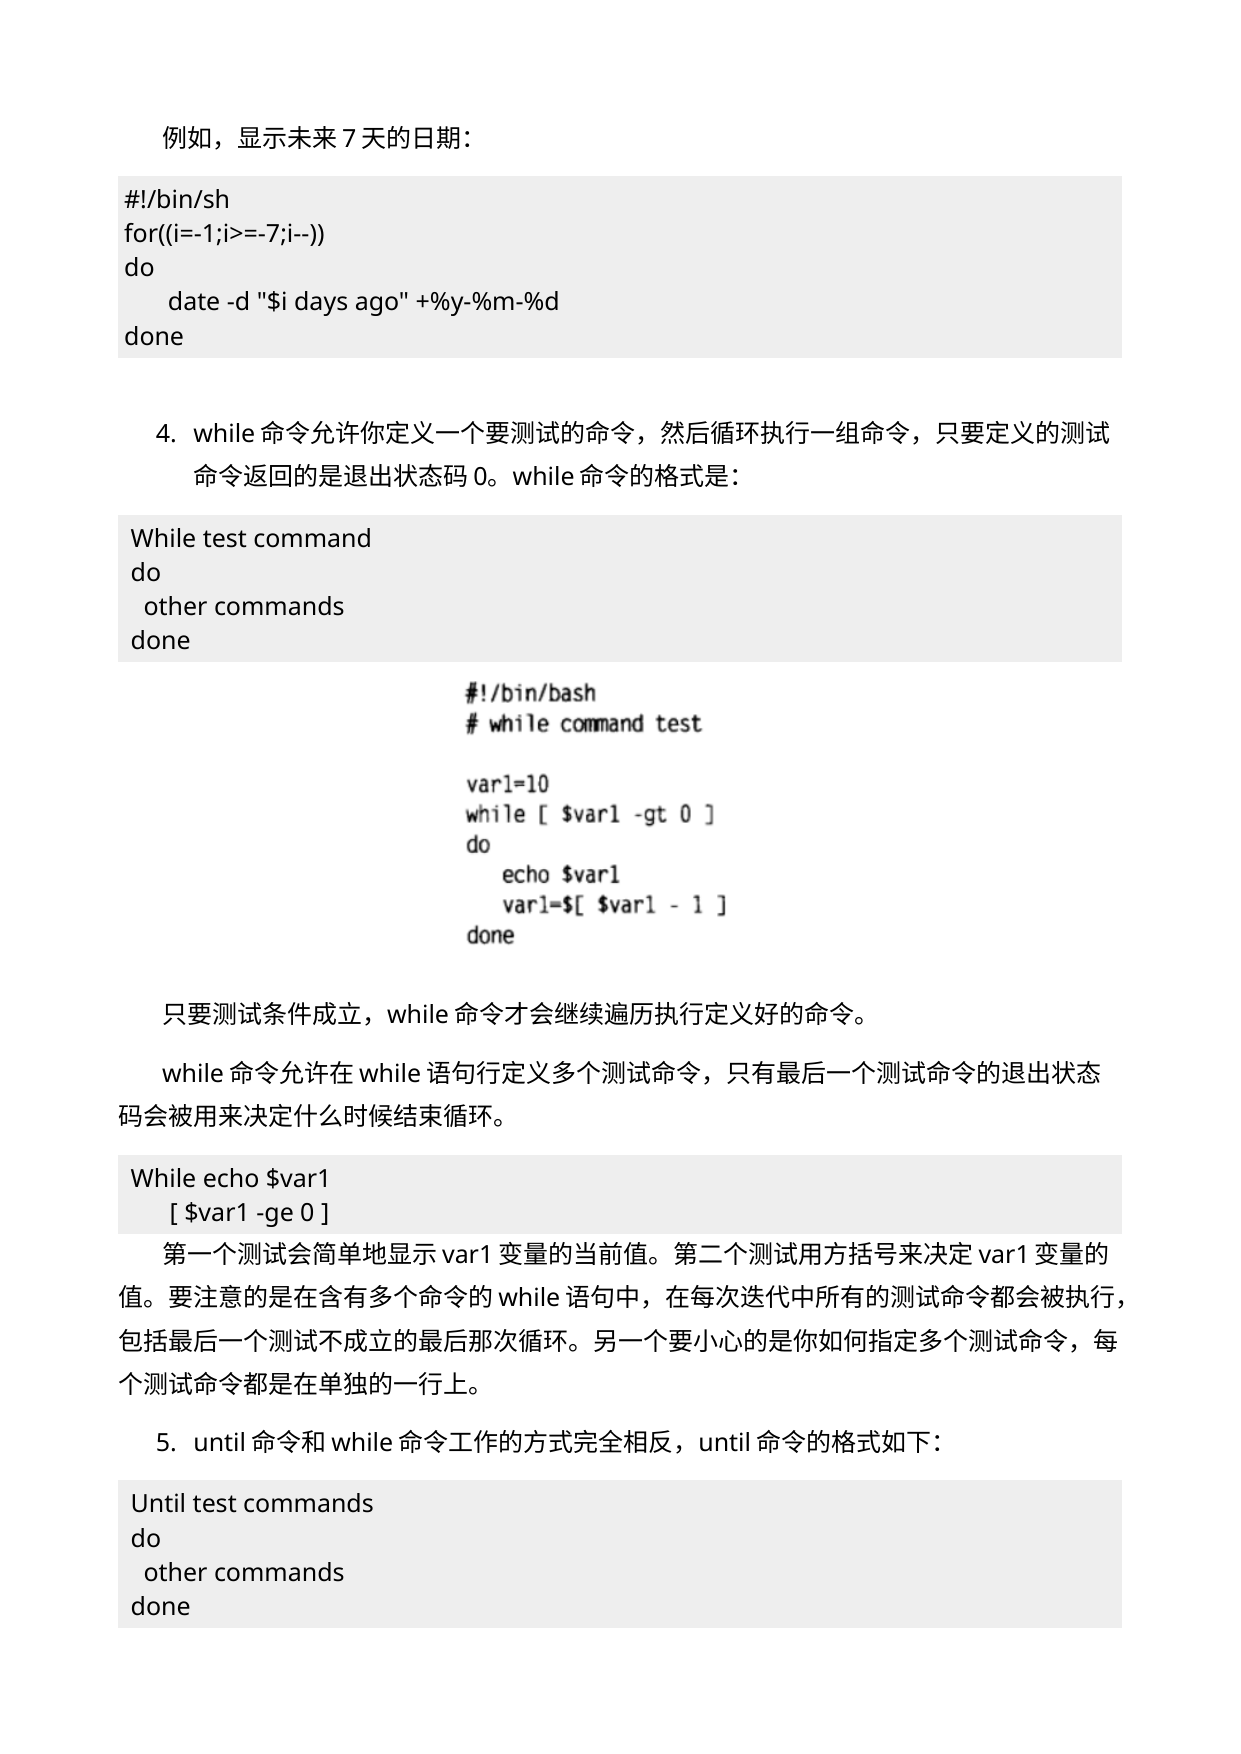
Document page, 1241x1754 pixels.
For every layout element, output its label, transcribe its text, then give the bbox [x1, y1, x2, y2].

table_header While echo $var1 [ $var1 -ge 0 ] [118, 1155, 1122, 1234]
text 第一个测试会简单地显示var1变量的当前值。第二个测试用方括号来决定var1变量的值。要注意的是在含有多个命令的while语句中，在每次迭代中所有的测试命令都会被执行，包括最后一个测试不成立的最后那次循环。另一个要小心的是你如何指定多个测试命令，每个测试命令都是在单独的一行上。 [118, 1234, 1122, 1401]
picture [453, 681, 762, 950]
text 例如，显示未来7天的日期： [118, 118, 1122, 154]
table_header #!/bin/sh for((i=-1;i>=-7;i--)) do date -d "$i days ago" +%y-%m-%d done [118, 176, 1122, 358]
table_header While test command do other commands done [118, 515, 1122, 662]
list while命令允许你定义一个要测试的命令，然后循环执行一组命令，只要定义的测试命令返回的是退出状态码0。while命令的格式是： [156, 413, 1122, 493]
text while命令允许在while语句行定义多个测试命令，只有最后一个测试命令的退出状态码会被用来决定什么时候结束循环。 [118, 1053, 1122, 1133]
text 只要测试条件成立，while命令才会继续遍历执行定义好的命令。 [118, 995, 1122, 1031]
table_header Until test commands do other commands done [118, 1480, 1122, 1628]
list until命令和while命令工作的方式完全相反，until命令的格式如下： [156, 1422, 1122, 1459]
